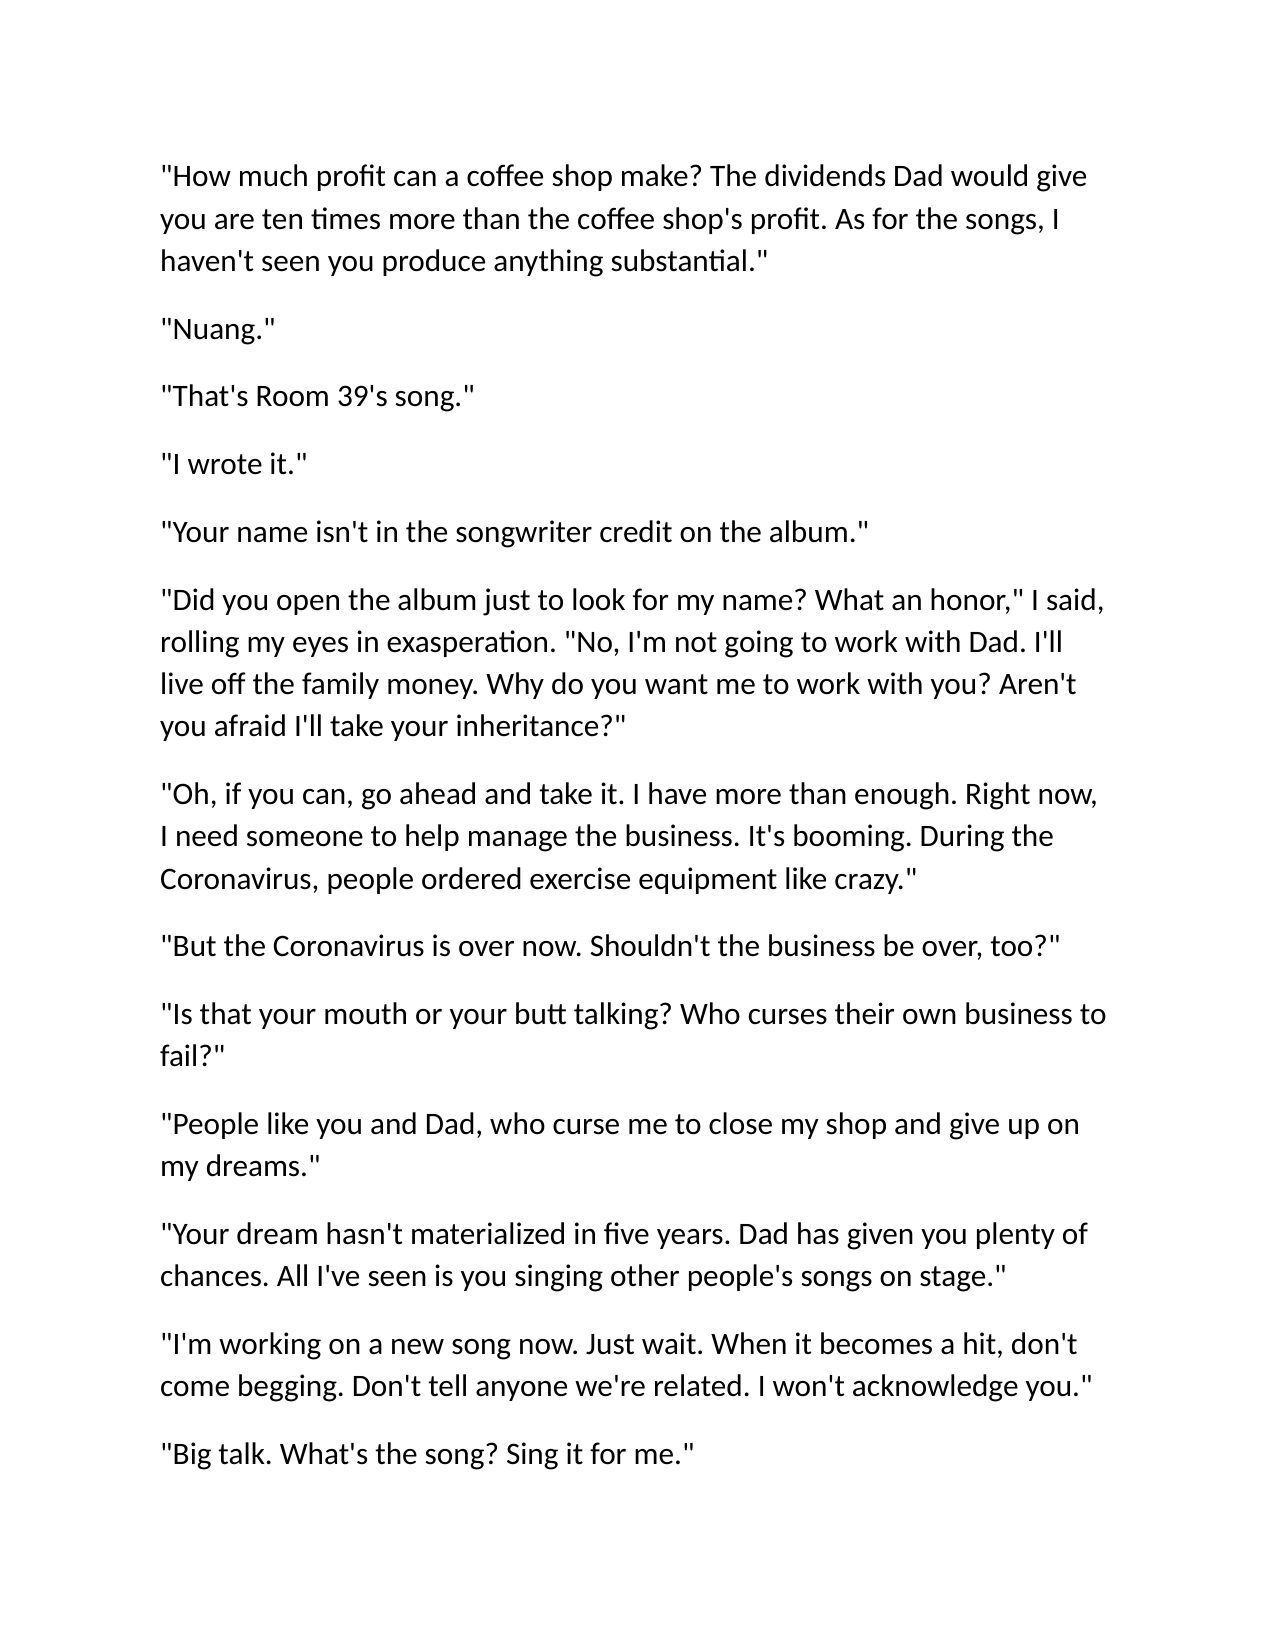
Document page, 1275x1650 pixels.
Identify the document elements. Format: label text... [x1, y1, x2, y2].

text "I wrote it." [160, 444, 1113, 482]
text "Your dream hasn't materialized in five years. Dad has given you plenty of chances. All I've seen is you singing other people's songs on stage." [160, 1214, 1113, 1294]
text "I'm working on a new song now. Just wait. When it becomes a hit, don't come begging. Don't tell anyone we're related. I won't acknowledge you." [160, 1324, 1113, 1404]
text "That's Room 39's song." [160, 376, 1113, 414]
text "People like you and Dad, who curse me to close my shop and give up on my dreams." [160, 1104, 1113, 1184]
text "Oh, if you can, go ahead and take it. I have more than enough. Right now, I need someone to help manage the business. It's booming. During the Coronavirus, people ordered exercise equipment like crazy." [160, 774, 1113, 897]
text "How much profit can a coffee shop make? The dividends Dad would give you are ten times more than the coffee shop's profit. As for the songs, I haven't seen you produce anything substantial." [160, 156, 1113, 279]
text "But the Coronavirus is over now. Shouldn't the business be over, too?" [160, 926, 1113, 964]
text "Nuang." [160, 309, 1113, 347]
text "Your name isn't in the songwriter credit on the album." [160, 512, 1113, 550]
text "Big talk. What's the song? Sing it for me." [160, 1434, 1113, 1472]
text "Is that your mouth or your butt talking? Who curses their own business to fail?" [160, 994, 1113, 1074]
text "Did you open the album just to look for my name? What an honor," I said, rolling my eyes in exasperation. "No, I'm not going to work with Dad. I'll live off the family money. Why do you want me to work with you? Aren't you afraid I'll take your inheritance?" [160, 579, 1113, 744]
